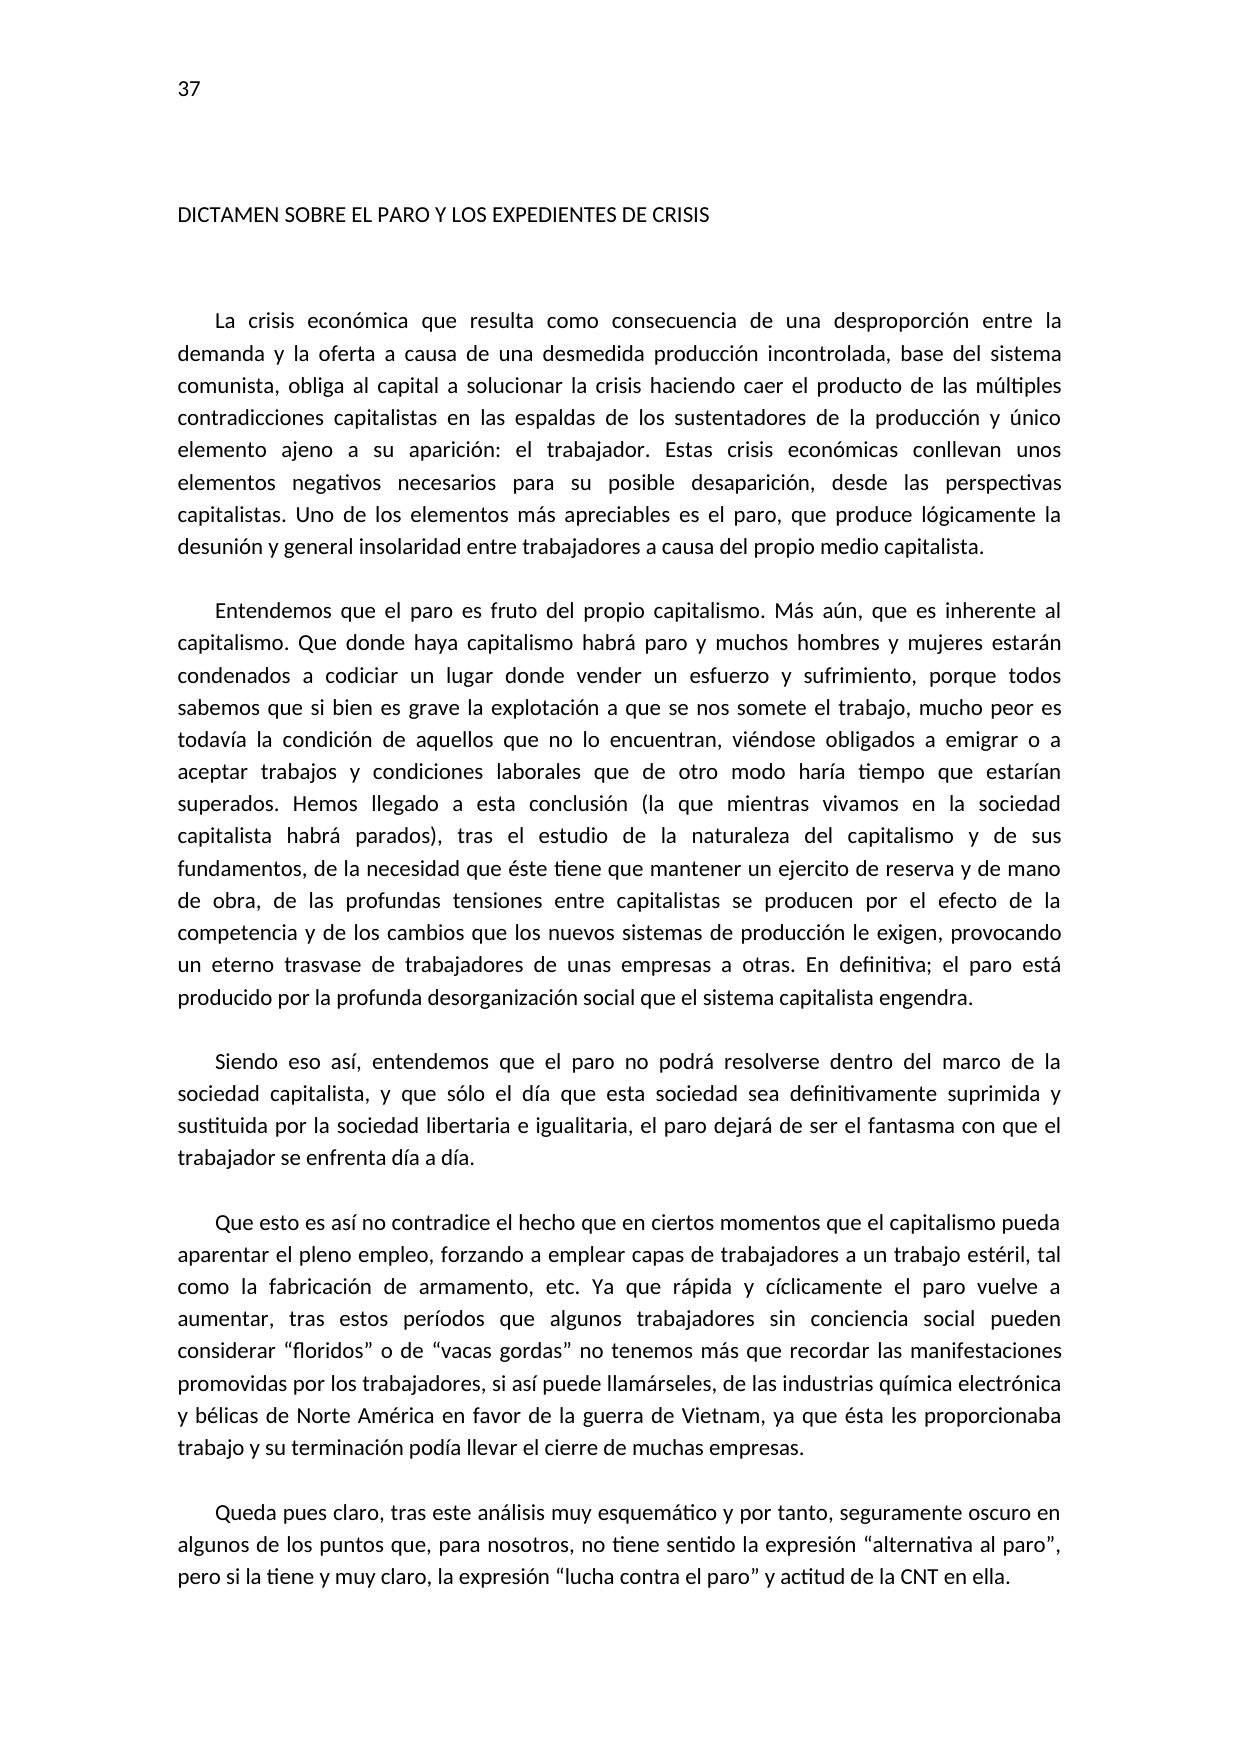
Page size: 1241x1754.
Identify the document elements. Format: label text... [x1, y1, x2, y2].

list Queda pues claro, tras este análisis muy esquemático y por tanto, seguramente oscuro en algunos de los puntos que, para nosotros, no tiene sentido la expresión “alternativa al paro”, pero si la tiene y muy claro, la expresión “lucha contra el paro” y actitud de la CNT en ella. [177, 1498, 1063, 1590]
text DICTAMEN SOBRE EL PARO Y LOS EXPEDIENTES DE CRISIS [177, 201, 1063, 229]
list Siendo eso así, entendemos que el paro no podrá resolverse dentro del marco de la sociedad capitalista, y que sólo el día que esta sociedad sea definitivamente suprimida y sustituida por la sociedad libertaria e igualitaria, el paro dejará de ser el fantasma con que el trabajador se enfrenta día a día. [177, 1047, 1063, 1172]
list Que esto es así no contradice el hecho que en ciertos momentos que el capitalismo pueda aparentar el pleno empleo, forzando a emplear capas de trabajadores a un trabajo estéril, tal como la fabricación de armamento, etc. Ya que rápida y cíclicamente el paro vuelve a aumentar, tras estos períodos que algunos trabajadores sin conciencia social pueden considerar “floridos” o de “vacas gordas” no tenemos más que recordar las manifestaciones promovidas por los trabajadores, si así puede llamárseles, de las industrias química electrónica y bélicas de Norte América en favor de la guerra de Vietnam, ya que ésta les proporcionaba trabajo y su terminación podía llevar el cierre de muchas empresas. [177, 1208, 1063, 1461]
list La crisis económica que resulta como consecuencia de una desproporción entre la demanda y la oferta a causa de una desmedida producción incontrolada, base del sistema comunista, obliga al capital a solucionar la crisis haciendo caer el producto de las múltiples contradicciones capitalistas en las espaldas de los sustentadores de la producción y único elemento ajeno a su aparición: el trabajador. Estas crisis económicas conllevan unos elementos negativos necesarios para su posible desaparición, desde las perspectivas capitalistas. Uno de los elementos más apreciables es el paro, que produce lógicamente la desunión y general insolaridad entre trabajadores a causa del propio medio capitalista. [177, 307, 1063, 560]
list Entendemos que el paro es fruto del propio capitalismo. Más aún, que es inherente al capitalismo. Que donde haya capitalismo habrá paro y muchos hombres y mujeres estarán condenados a codiciar un lugar donde vender un esfuerzo y sufrimiento, porque todos sabemos que si bien es grave la explotación a que se nos somete el trabajo, mucho peor es todavía la condición de aquellos que no lo encuentran, viéndose obligados a emigrar o a aceptar trabajos y condiciones laborales que de otro modo haría tiempo que estarían superados. Hemos llegado a esta conclusión (la que mientras vivamos en la sociedad capitalista habrá parados), tras el estudio de la naturaleza del capitalismo y de sus fundamentos, de la necesidad que éste tiene que mantener un ejercito de reserva y de mano de obra, de las profundas tensiones entre capitalistas se producen por el efecto de la competencia y de los cambios que los nuevos sistemas de producción le exigen, provocando un eterno trasvase de trabajadores de unas empresas a otras. En definitiva; el paro está producido por la profunda desorganización social que el sistema capitalista engendra. [177, 596, 1063, 1011]
